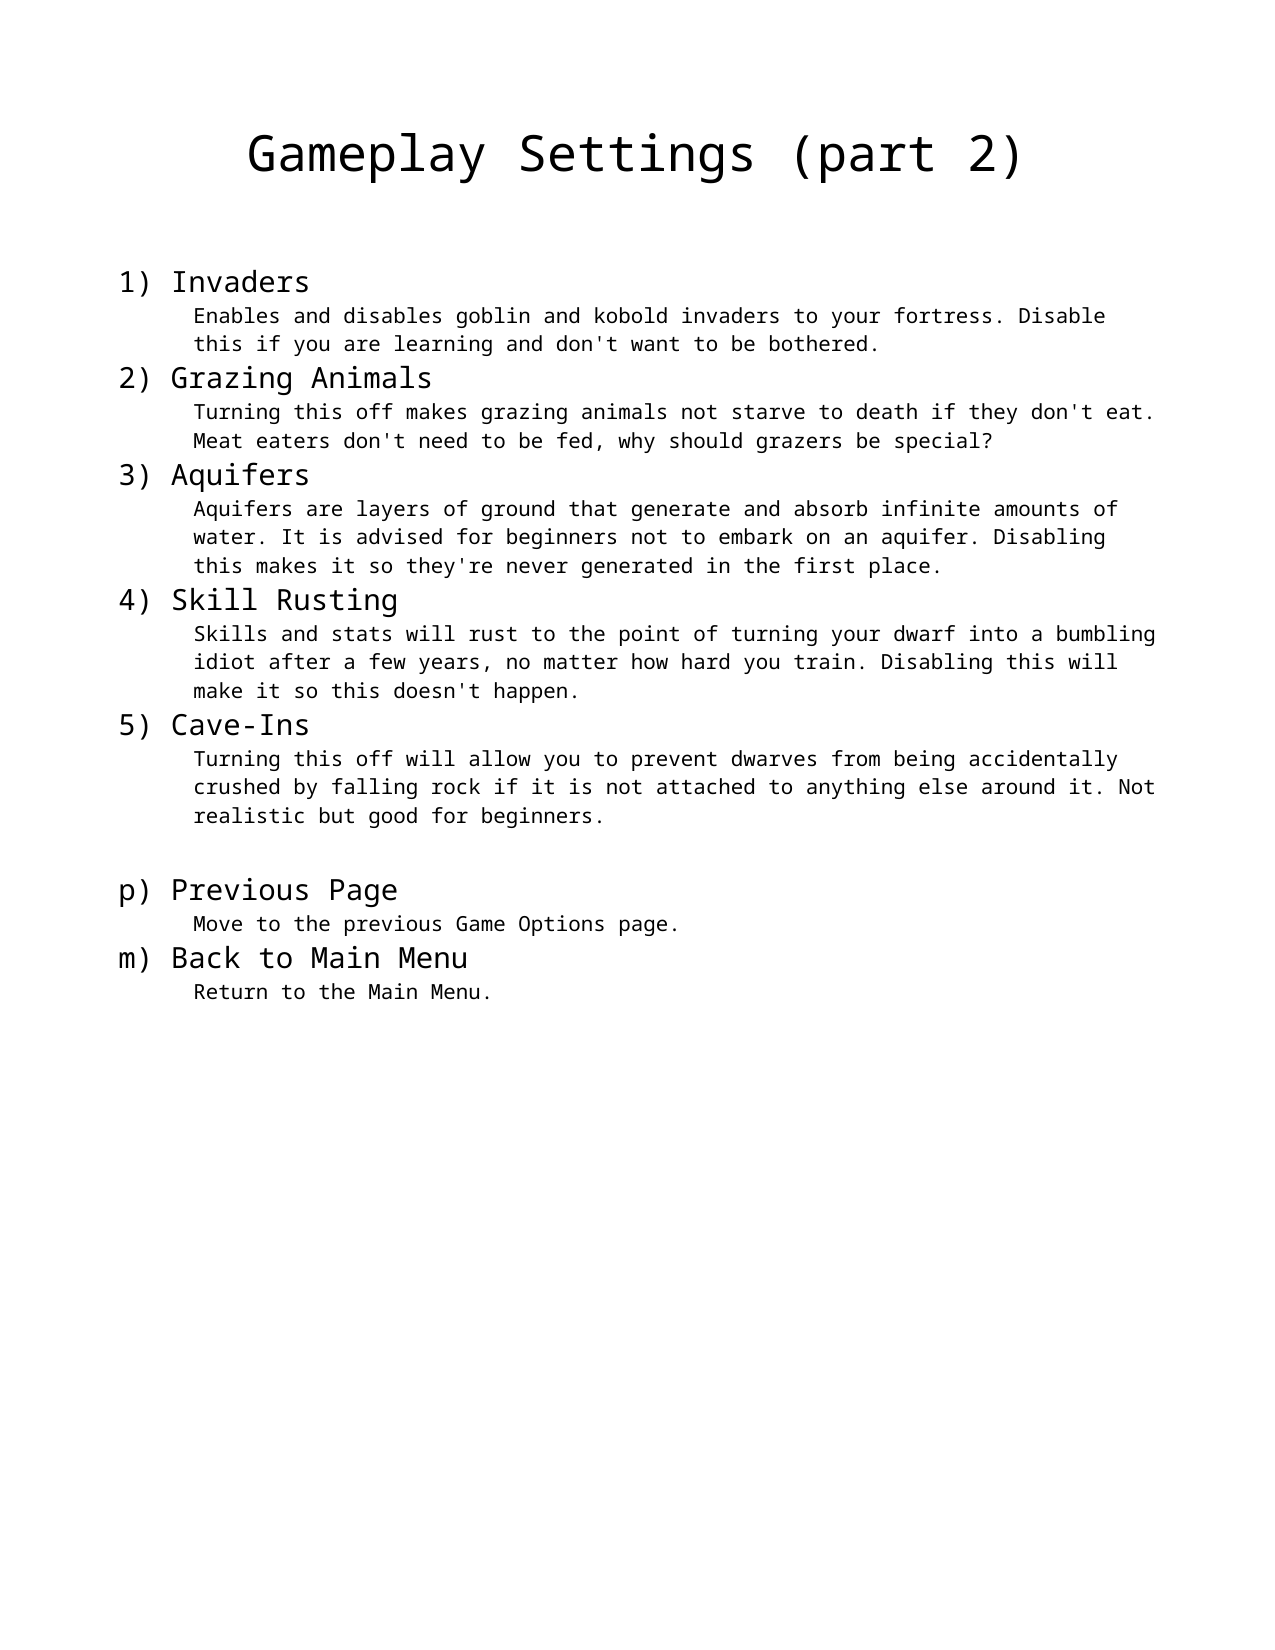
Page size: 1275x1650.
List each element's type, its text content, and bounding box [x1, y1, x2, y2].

text Aquifers are layers of ground that generate and absorb infinite amounts of water. It is advised for beginners not to embark on an aquifer. Disabling this makes it so they're never generated in the first place. [193, 494, 1157, 579]
text 2) Grazing Animals [118, 358, 1157, 397]
text 5) Cave-Ins [118, 704, 1157, 744]
text Enables and disables goblin and kobold invaders to your fortress. Disable this if you are learning and don't want to be bothered. [193, 301, 1157, 358]
text m) Back to Main Menu [118, 937, 1157, 977]
text p) Previous Page [118, 869, 1157, 909]
text Turning this off makes grazing animals not starve to death if they don't eat. Meat eaters don't need to be fed, why should grazers be special? [193, 397, 1157, 454]
text 3) Aquifers [118, 454, 1157, 494]
text 4) Skill Rusting [118, 579, 1157, 619]
text Return to the Main Menu. [193, 977, 1157, 1005]
text 1) Invaders [118, 261, 1157, 301]
text Move to the previous Game Options page. [193, 909, 1157, 937]
subtitle Gameplay Settings (part 2) [118, 118, 1157, 186]
text Skills and stats will rust to the point of turning your dwarf into a bumbling idiot after a few years, no matter how hard you train. Disabling this will make it so this doesn't happen. [193, 619, 1157, 704]
text Turning this off will allow you to prevent dwarves from being accidentally crushed by falling rock if it is not attached to anything else around it. Not realistic but good for beginners. [193, 744, 1157, 829]
